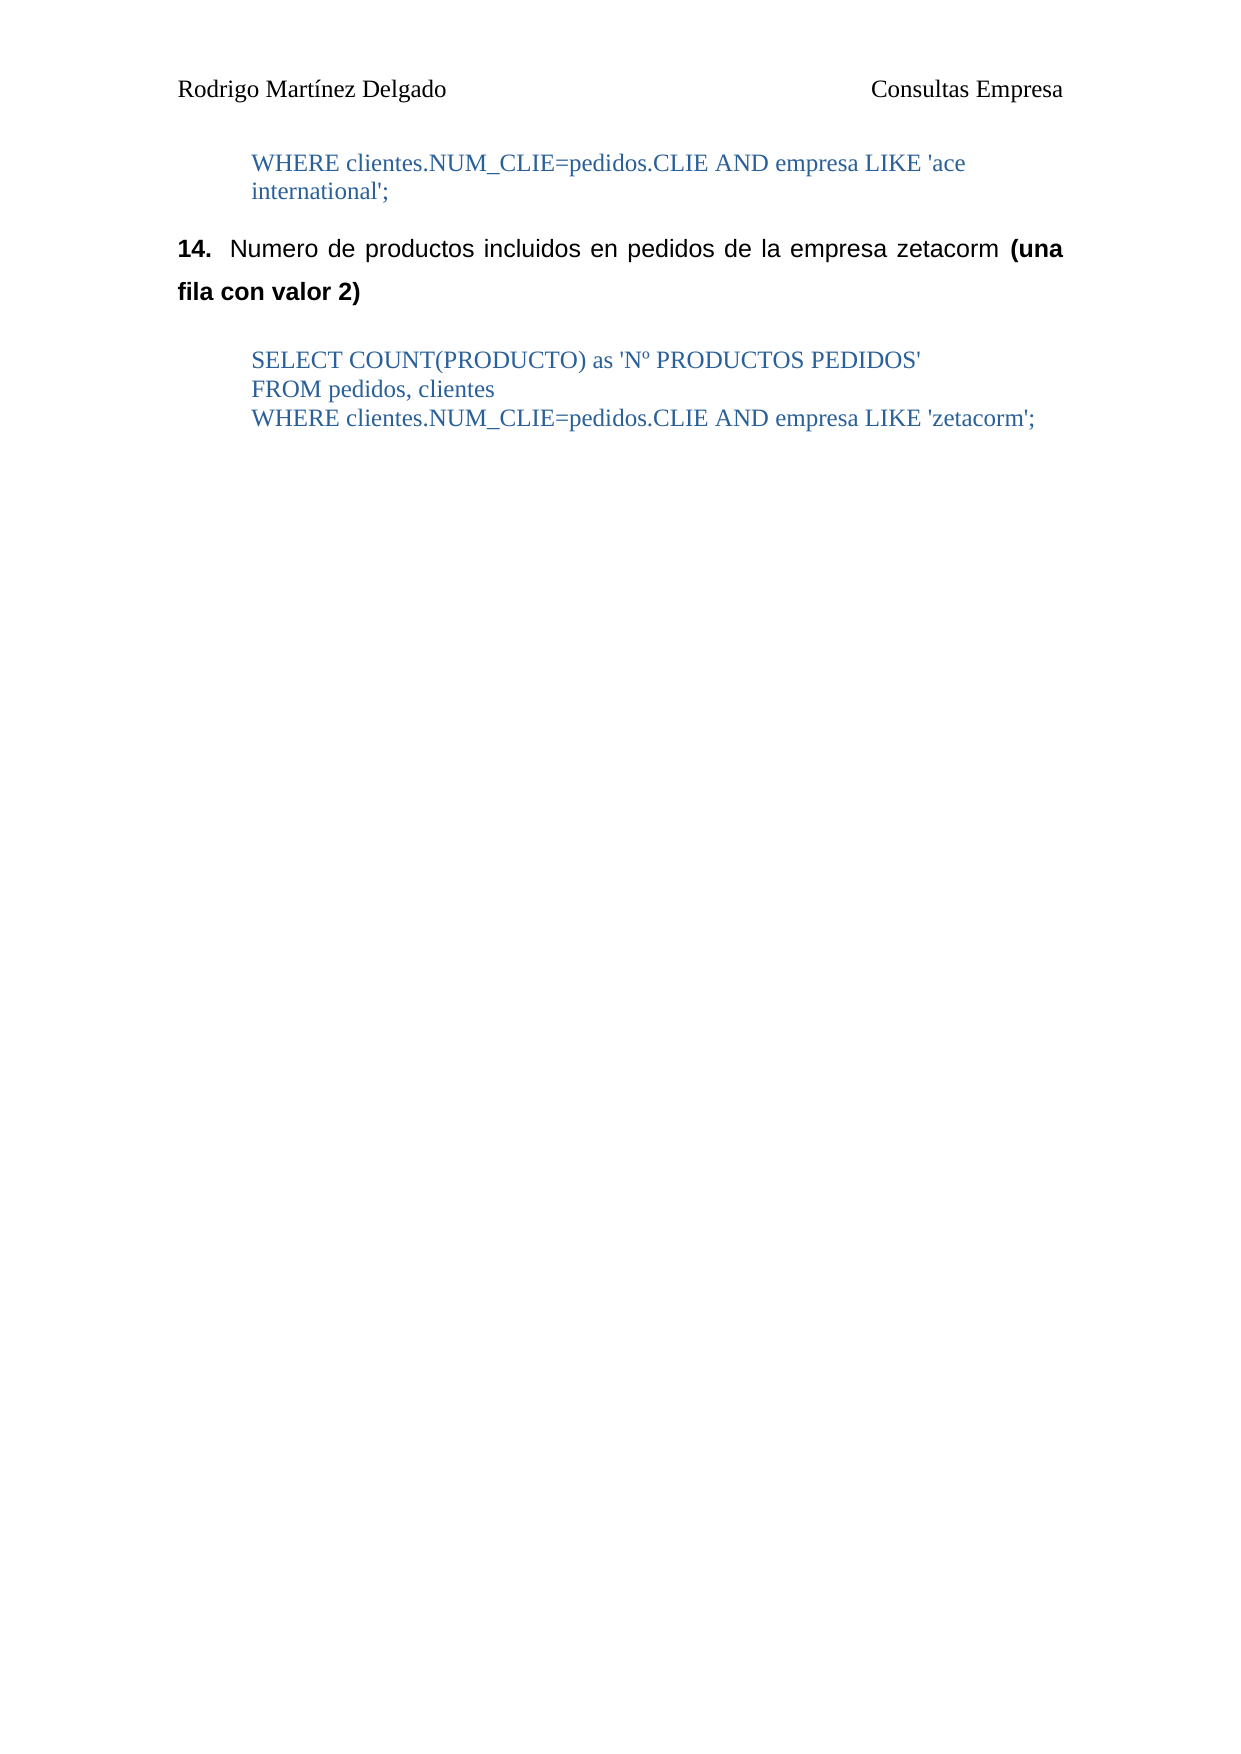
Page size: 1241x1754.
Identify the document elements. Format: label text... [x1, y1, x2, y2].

text WHERE clientes.NUM_CLIE=pedidos.CLIE AND empresa LIKE 'zetacorm'; [177, 403, 1063, 431]
text SELECT COUNT(PRODUCTO) as 'Nº PRODUCTOS PEDIDOS' [177, 345, 1063, 374]
text WHERE clientes.NUM_CLIE=pedidos.CLIE AND empresa LIKE 'ace international'; [177, 148, 1063, 205]
list Numero de productos incluidos en pedidos de la empresa zetacorm (una fila con valor 2) [177, 234, 1063, 306]
text FROM pedidos, clientes [177, 374, 1063, 403]
